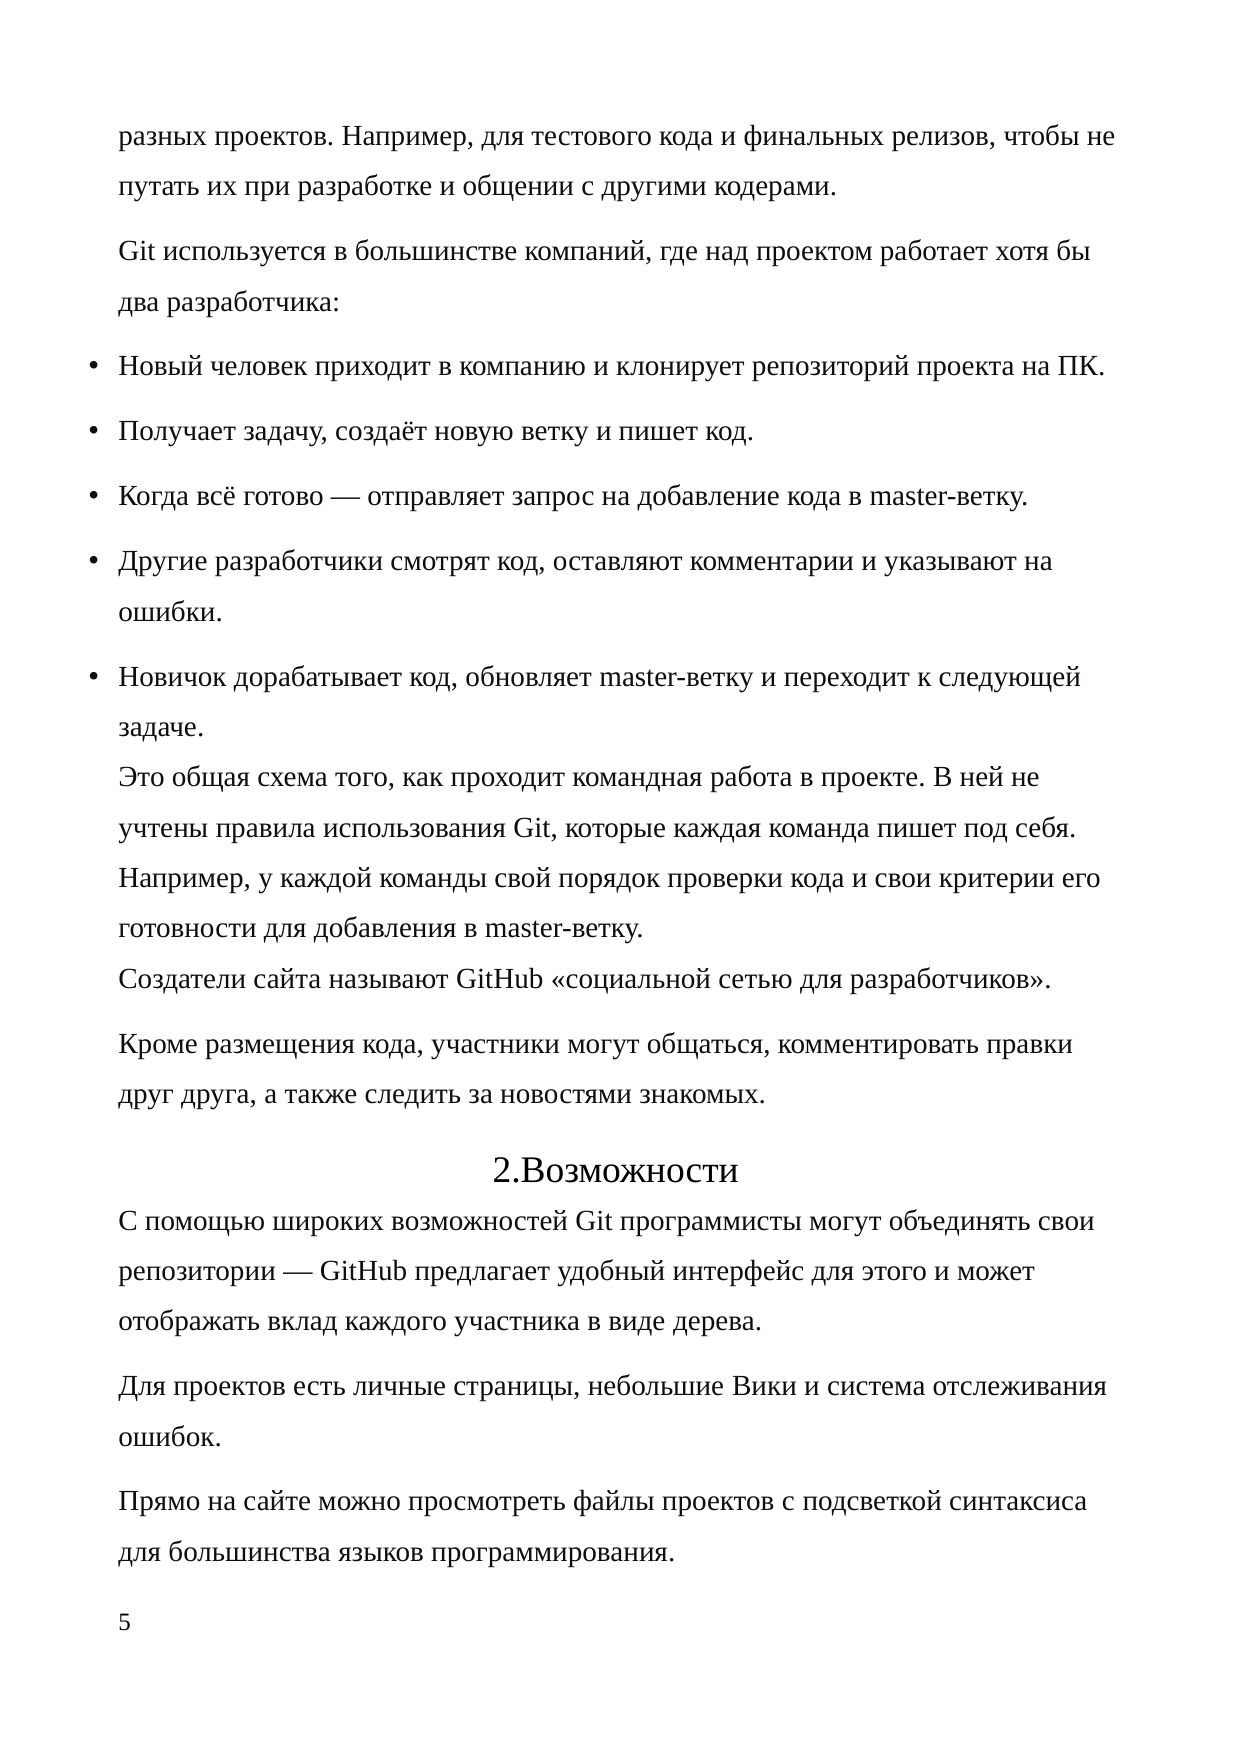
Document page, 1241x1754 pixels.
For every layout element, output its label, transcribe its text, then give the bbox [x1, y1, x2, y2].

text Кроме размещения кода, участники могут общаться, комментировать правки друг друга, а также следить за новостями знакомых. [118, 1026, 1122, 1109]
list Когда всё готово — отправляет запрос на добавление кода в master-ветку. [118, 478, 1122, 512]
text С помощью широких возможностей Git программисты могут объединять свои репозитории — GitHub предлагает удобный интерфейс для этого и может отображать вклад каждого участника в виде дерева. [118, 1203, 1122, 1337]
text Для проектов есть личные страницы, небольшие Вики и система отслеживания ошибок. [118, 1368, 1122, 1452]
subtitle 2.Возможности [118, 1147, 1122, 1190]
list Другие разработчики смотрят код, оставляют комментарии и указывают на ошибки. [118, 543, 1122, 627]
list Новый человек приходит в компанию и клонирует репозиторий проекта на ПК. [118, 348, 1122, 382]
list Новичок дорабатывает код, обновляет master-ветку и переходит к следующей задаче. [118, 659, 1122, 743]
text Git используется в большинстве компаний, где над проектом работает хотя бы два разработчика: [118, 233, 1122, 317]
text Создатели сайта называют GitHub «социальной сетью для разработчиков». [118, 961, 1122, 994]
list Получает задачу, создаёт новую ветку и пишет код. [118, 413, 1122, 447]
list Это общая схема того, как проходит командная работа в проекте. В ней не учтены правила использования Git, которые каждая команда пишет под себя. Например, у каждой команды свой порядок проверки кода и свои критерии его готовности для добавления в master-ветку. [118, 759, 1122, 944]
text Прямо на сайте можно просмотреть файлы проектов с подсветкой синтаксиса для большинства языков программирования. [118, 1483, 1122, 1567]
text разных проектов. Например, для тестового кода и финальных релизов, чтобы не путать их при разработке и общении с другими кодерами. [118, 118, 1122, 202]
